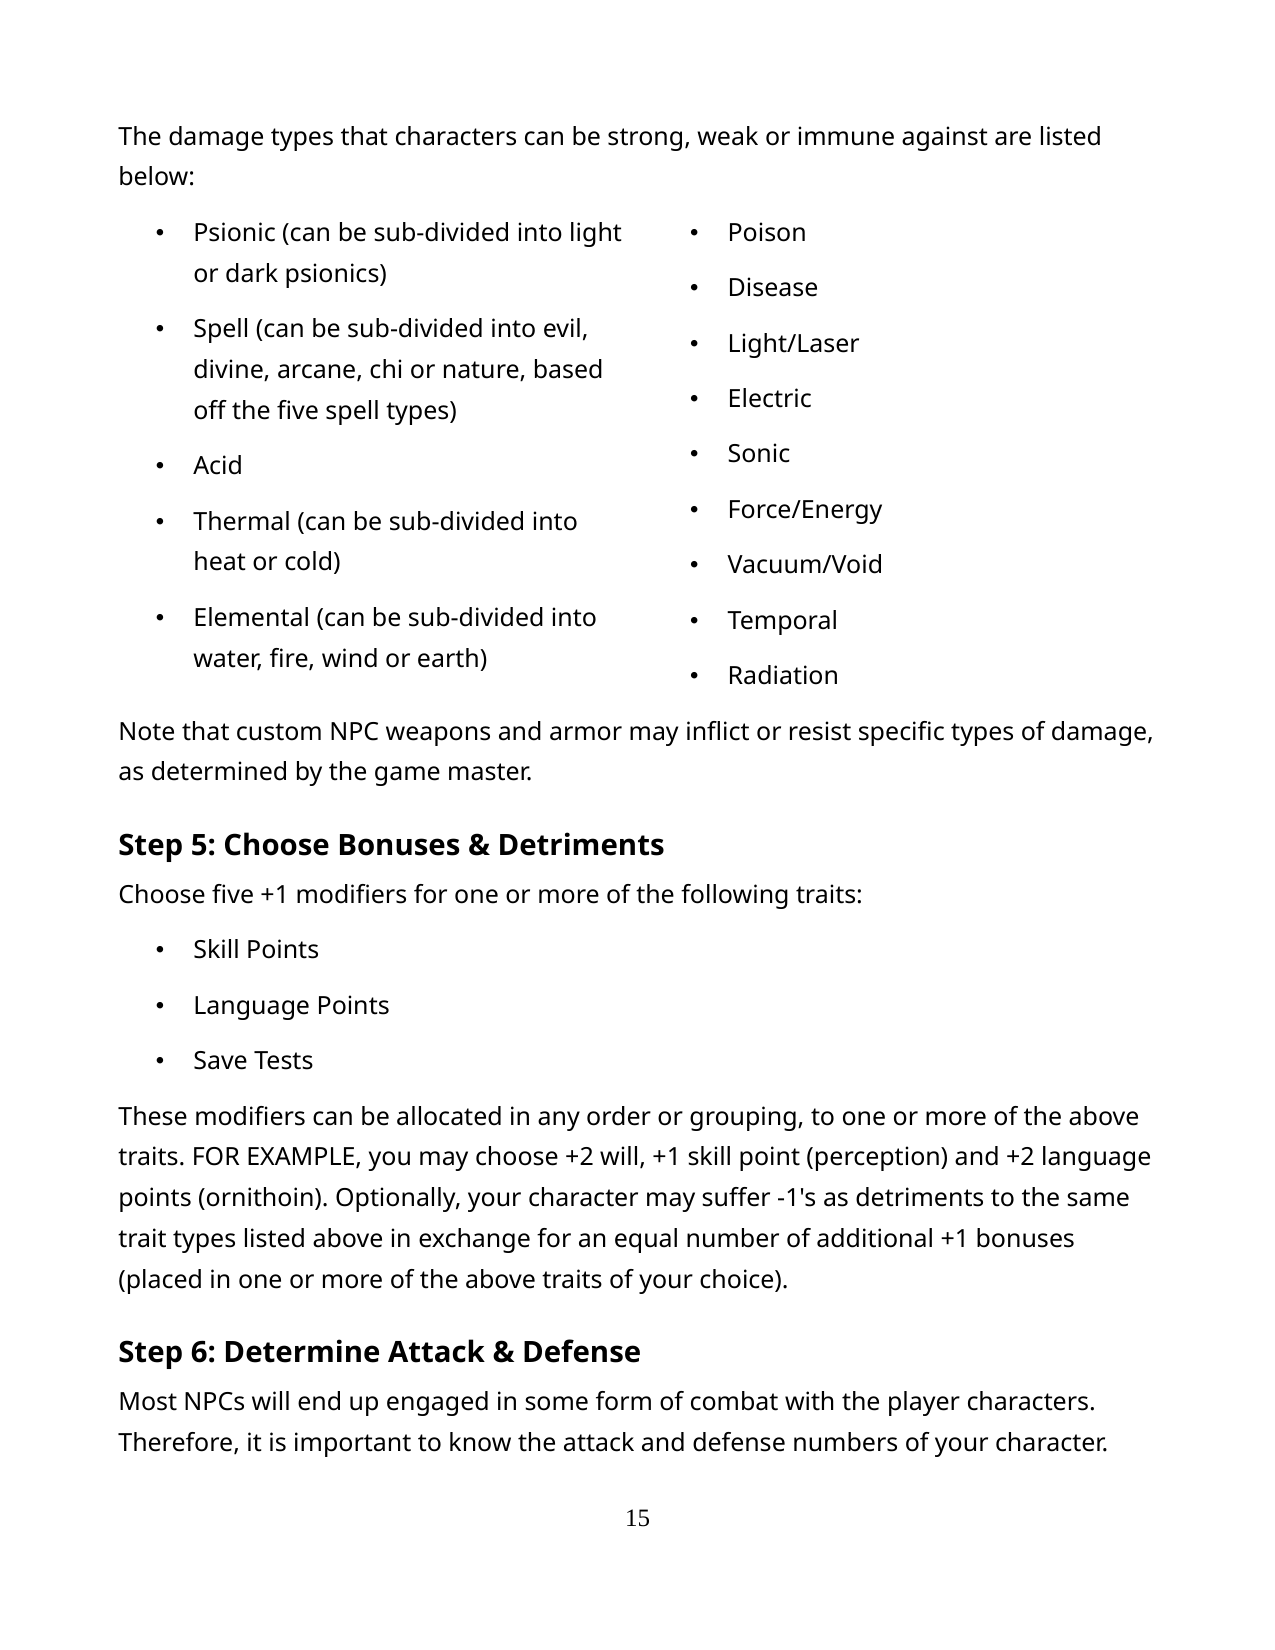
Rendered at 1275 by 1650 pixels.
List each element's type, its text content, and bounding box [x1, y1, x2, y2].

list Radiation [690, 658, 1157, 692]
list Spell (can be sub-divided into evil, divine, arcane, chi or nature, based off the five spell types) [156, 311, 622, 426]
text These modifiers can be allocated in any order or grouping, to one or more of the above traits. FOR EXAMPLE, you may choose +2 will, +1 skill point (perception) and +2 language points (ornithoin). Optionally, your character may suffer -1's as detriments to the same trait types listed above in exchange for an equal number of additional +1 bonuses (placed in one or more of the above traits of your choice). [118, 1098, 1157, 1296]
subtitle Step 6: Determine Attack & Defense [118, 1331, 1157, 1371]
text Note that custom NPC weapons and armor may inflict or resist specific types of damage, as determined by the game master. [118, 713, 1157, 788]
list Skill Points [156, 932, 1157, 966]
list Sonic [690, 436, 1157, 470]
list Temporal [690, 602, 1157, 636]
text Choose five +1 modifiers for one or more of the following traits: [118, 876, 1157, 911]
list Poison [690, 214, 1157, 248]
text The damage types that characters can be strong, weak or immune against are listed below: [118, 118, 1157, 193]
list Psionic (can be sub-divided into light or dark psionics) [156, 214, 622, 289]
list Force/Energy [690, 491, 1157, 526]
list Language Points [156, 987, 1157, 1021]
list Thermal (can be sub-divided into heat or cold) [156, 503, 622, 578]
list Acid [156, 448, 622, 482]
text Most NPCs will end up engaged in some form of combat with the player characters. Therefore, it is important to know the attack and defense numbers of your character. [118, 1384, 1157, 1459]
subtitle Step 5: Choose Bonuses & Detriments [118, 824, 1157, 864]
list Disease [690, 270, 1157, 304]
list Vacuum/Void [690, 547, 1157, 581]
list Electric [690, 381, 1157, 415]
list Light/Laser [690, 325, 1157, 359]
list Save Tests [156, 1043, 1157, 1077]
list Elemental (can be sub-divided into water, fire, wind or earth) [156, 599, 622, 674]
